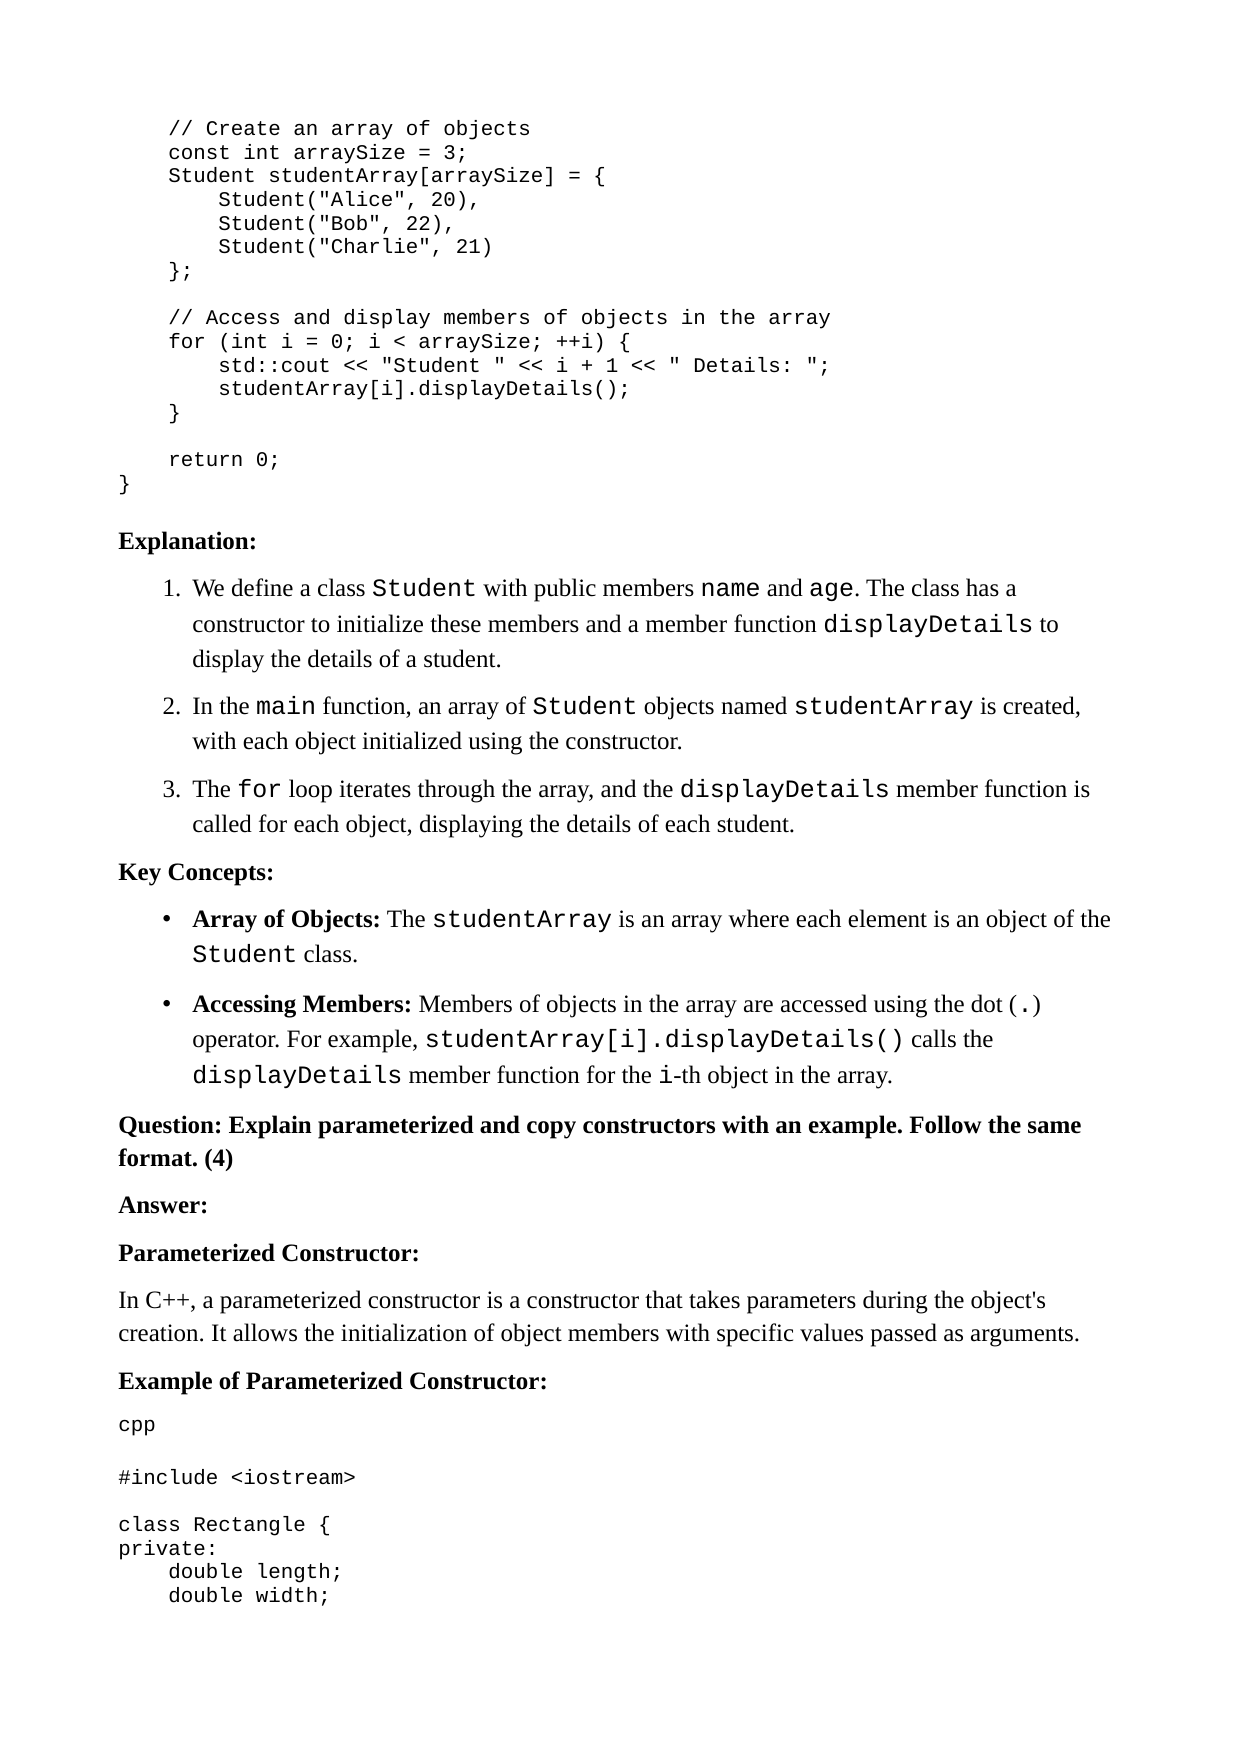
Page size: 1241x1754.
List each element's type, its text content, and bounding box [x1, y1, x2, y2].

text Explanation: [118, 526, 1122, 555]
text private: [118, 1538, 1122, 1561]
text studentArray[i].displayDetails(); [118, 378, 1122, 402]
list Accessing Members: Members of objects in the array are accessed using the dot (.) operator. For example, studentArray[i].displayDetails() calls the displayDetails member function for the i-th object in the array. [162, 989, 1122, 1091]
text #include <iostream> [118, 1467, 1122, 1491]
text for (int i = 0; i < arraySize; ++i) { [118, 331, 1122, 354]
text std::cout << "Student " << i + 1 << " Details: "; [118, 354, 1122, 378]
text Key Concepts: [118, 857, 1122, 886]
text return 0; [118, 449, 1122, 473]
text class Rectangle { [118, 1514, 1122, 1538]
text Student("Charlie", 21) [118, 236, 1122, 260]
list We define a class Student with public members name and age. The class has a constructor to initialize these members and a member function displayDetails to display the details of a student. [162, 573, 1122, 672]
text } [118, 473, 1122, 496]
text double width; [118, 1585, 1122, 1609]
text Question: Explain parameterized and copy constructors with an example. Follow the same format. (4) [118, 1110, 1122, 1171]
text double length; [118, 1561, 1122, 1585]
text cpp [118, 1414, 1122, 1437]
text Answer: [118, 1190, 1122, 1219]
text In C++, a parameterized constructor is a constructor that takes parameters during the object's creation. It allows the initialization of object members with specific values passed as arguments. [118, 1286, 1122, 1347]
text } [118, 402, 1122, 426]
text Student("Bob", 22), [118, 213, 1122, 236]
text Parameterized Constructor: [118, 1238, 1122, 1267]
text // Create an array of objects [118, 118, 1122, 142]
text // Access and display members of objects in the array [118, 307, 1122, 331]
list In the main function, an array of Student objects named studentArray is created, with each object initialized using the constructor. [162, 691, 1122, 755]
text const int arraySize = 3; [118, 142, 1122, 165]
text Example of Parameterized Constructor: [118, 1366, 1122, 1395]
text }; [118, 260, 1122, 284]
list The for loop iterates through the array, and the displayDetails member function is called for each object, displaying the details of each student. [162, 774, 1122, 838]
text Student studentArray[arraySize] = { [118, 165, 1122, 189]
text Student("Alice", 20), [118, 189, 1122, 213]
list Array of Objects: The studentArray is an array where each element is an object of the Student class. [162, 904, 1122, 970]
